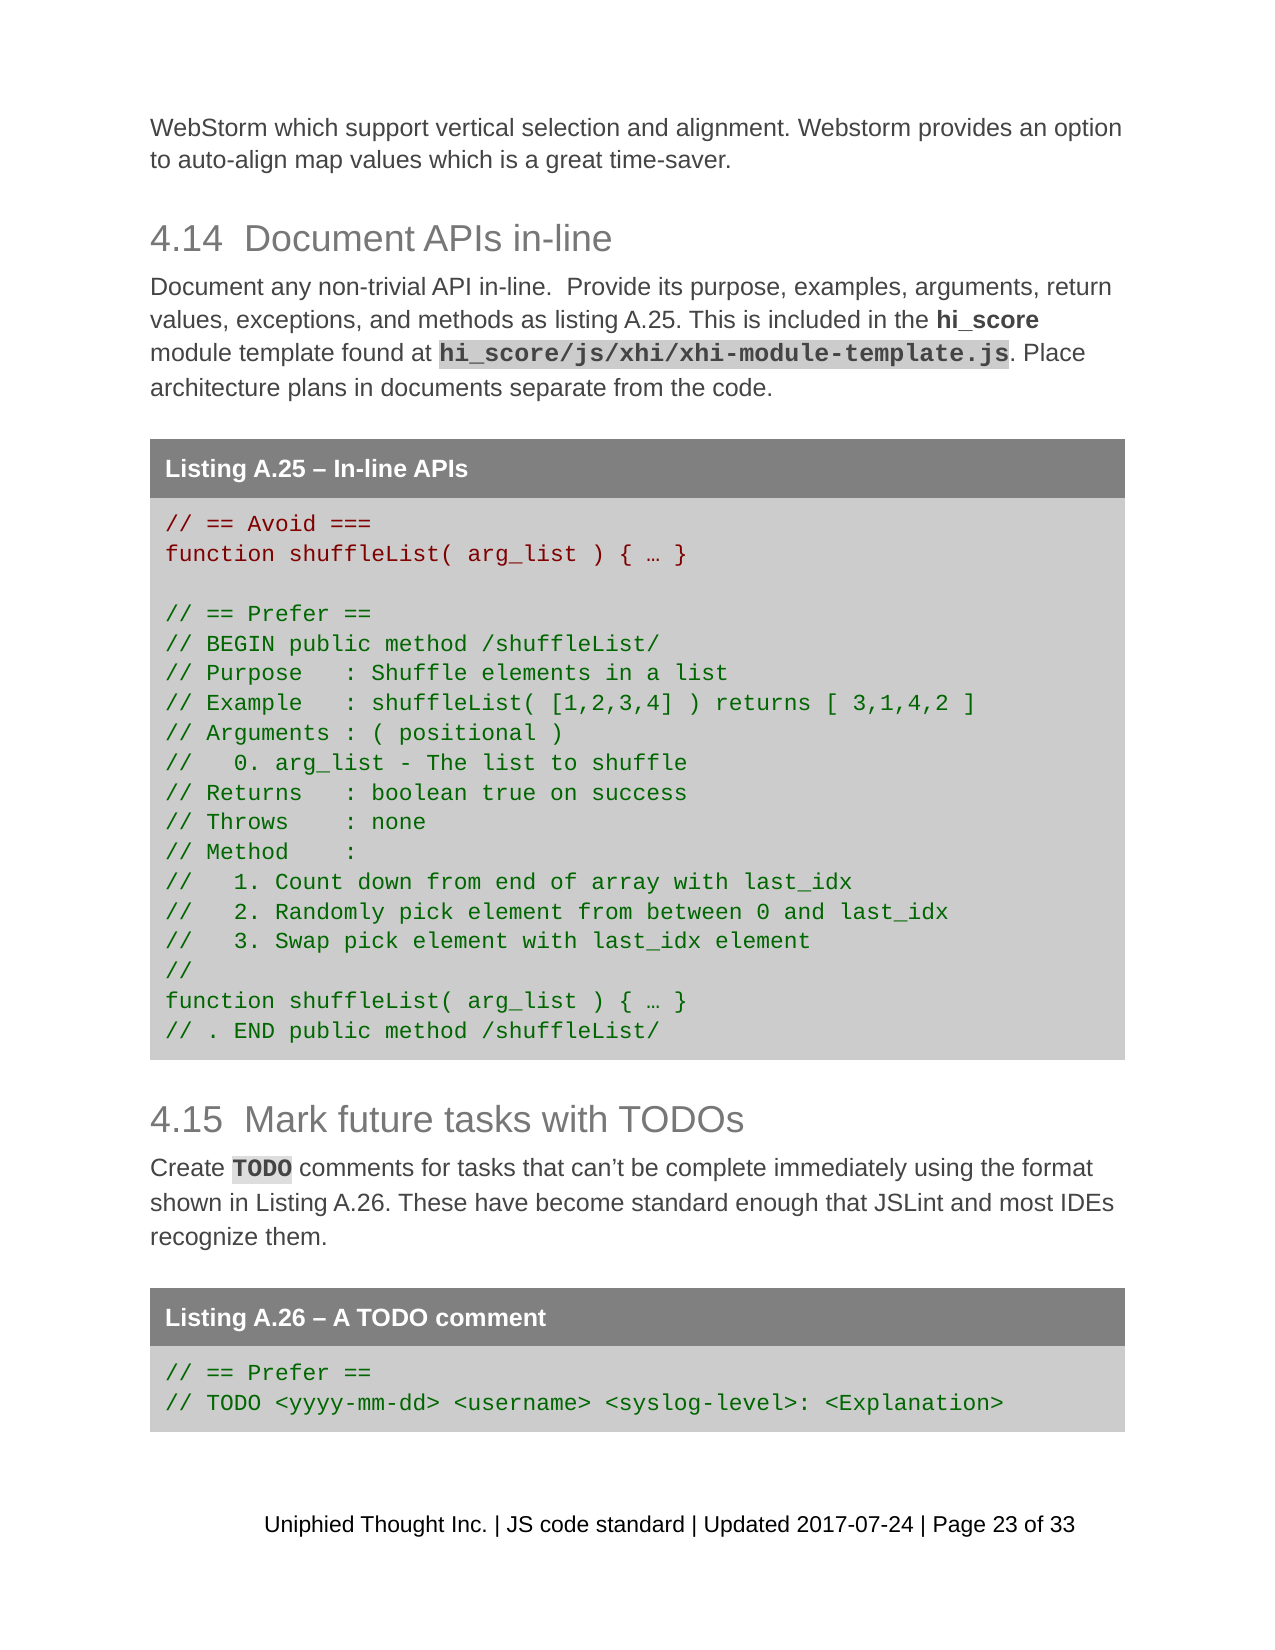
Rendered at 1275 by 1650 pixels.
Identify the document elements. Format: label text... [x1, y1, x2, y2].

table_header Listing A.26 – A TODO comment [150, 1288, 1125, 1346]
table_cell // == Prefer == // TODO <yyyy-mm-dd> <username> <syslog-level>: <Explanation> [150, 1346, 1125, 1432]
subtitle Mark future tasks with TODOs [150, 1098, 1125, 1141]
text Create TODO comments for tasks that can’t be complete immediately using the format shown in Listing A.26. These have become standard enough that JSLint and most IDEs recognize them. [150, 1153, 1125, 1250]
table_cell // == Avoid === function shuffleList( arg_list ) { … } // == Prefer == // BEGIN public method /shuffleList/ // Purpose : Shuffle elements in a list // Example : shuffleList( [1,2,3,4] ) returns [ 3,1,4,2 ] // Arguments : ( positional ) // 0. arg_list - The list to shuffle // Returns : boolean true on success // Throws : none // Method : // 1. Count down from end of array with last_idx // 2. Randomly pick element from between 0 and last_idx // 3. Swap pick element with last_idx element // function shuffleList( arg_list ) { … } // . END public method /shuffleList/ [150, 498, 1125, 1060]
text WebStorm which support vertical selection and alignment. Webstorm provides an option to auto-align map values which is a great time-saver. [150, 112, 1125, 174]
table_header Listing A.25 – In-line APIs [150, 439, 1125, 498]
subtitle Document APIs in-line [150, 216, 1125, 259]
text Document any non-trivial API in-line. Provide its purpose, examples, arguments, return values, exceptions, and methods as listing A.25. This is included in the hi_score module template found at hi_score/js/xhi/xhi-module-template.js. Place architecture plans in documents separate from the code. [150, 272, 1125, 402]
